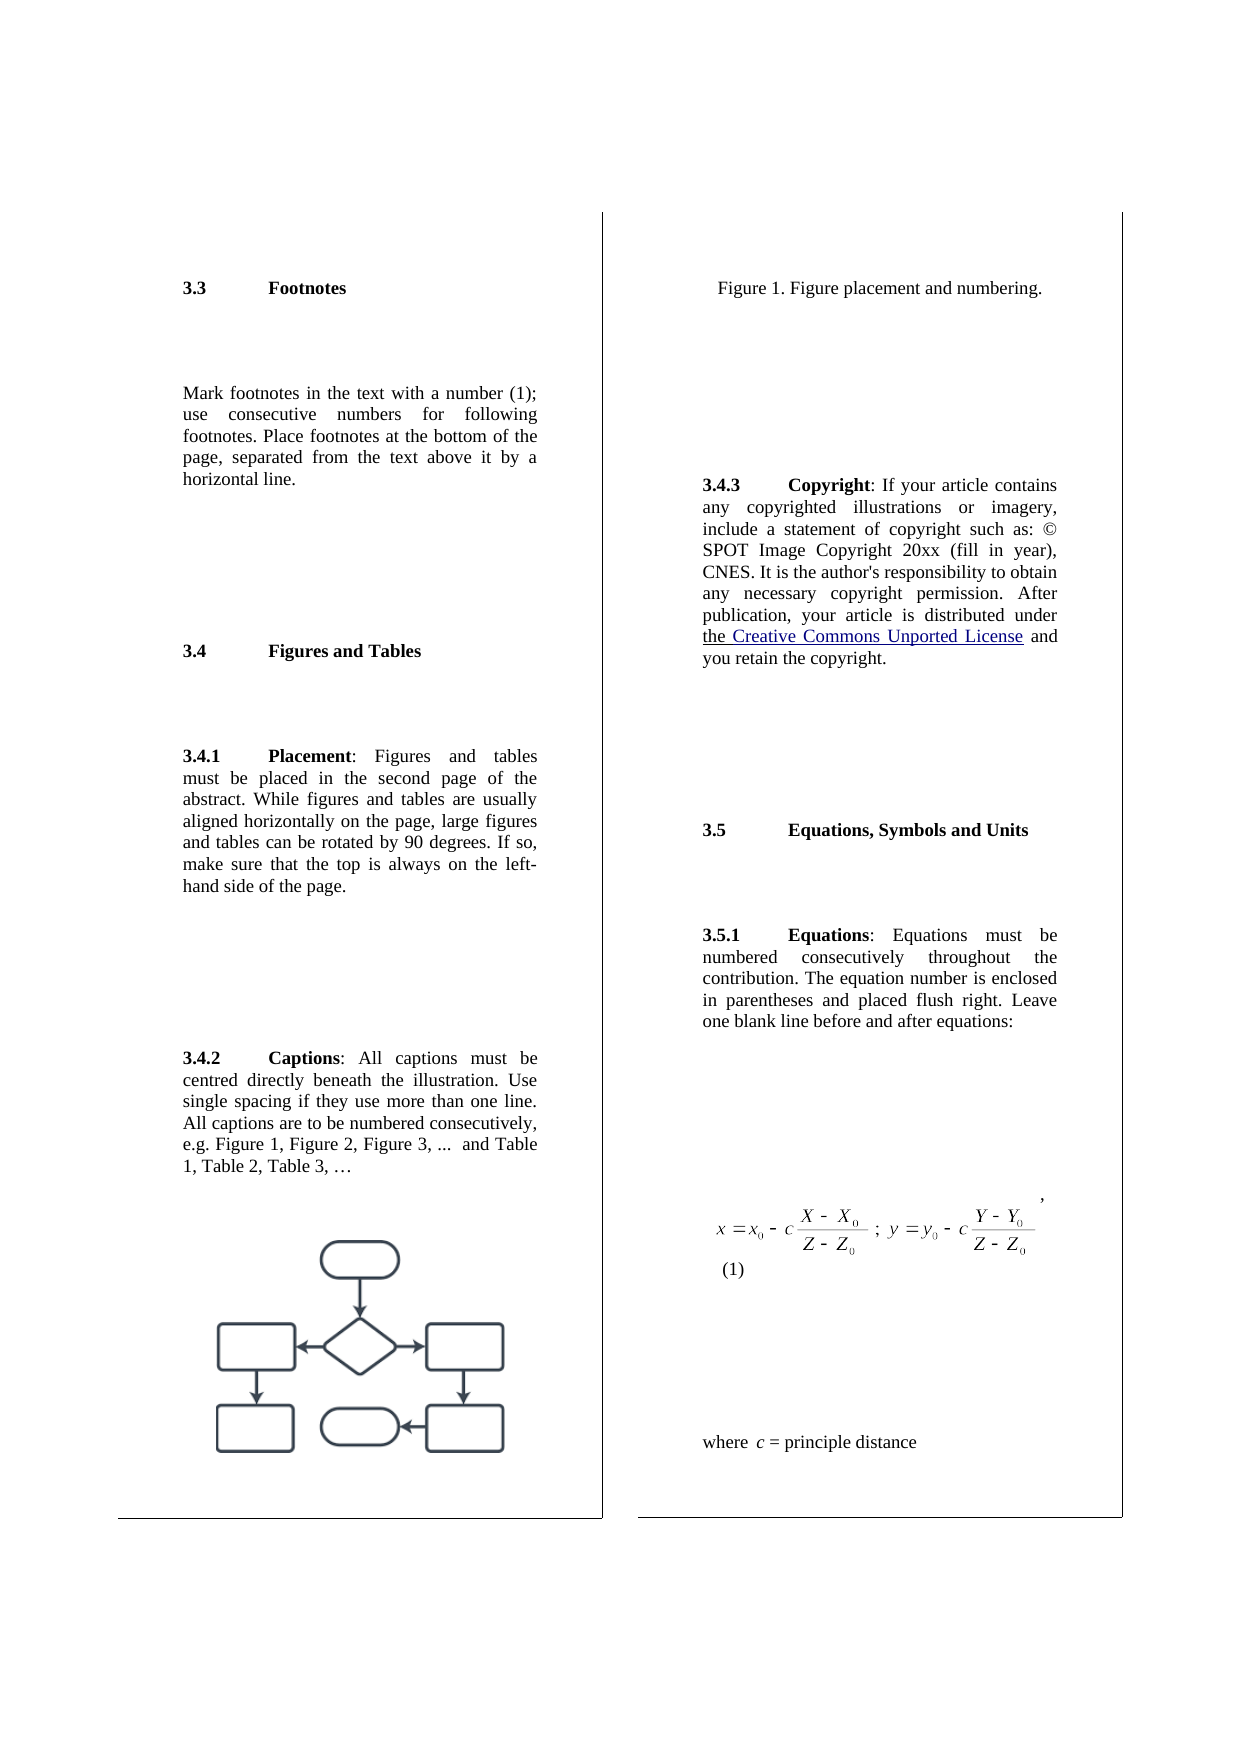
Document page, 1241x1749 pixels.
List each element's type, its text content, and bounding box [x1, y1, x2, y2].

text Mark footnotes in the text with a number (1); use consecutive numbers for following footnotes. Place footnotes at the bottom of the page, separated from the text above it by a horizontal line. [118, 317, 602, 554]
list Equations: Equations must be numbered consecutively throughout the contribution. The equation number is enclosed in parentheses and placed flush right. Leave one blank line before and after equations: [638, 859, 1122, 1096]
list Footnotes [118, 212, 602, 317]
list Figures and Tables [118, 640, 602, 681]
list Captions: All captions must be centred directly beneath the illustration. Use single spacing if they use more than one line. All captions are to be numbered consecutively, e.g. Figure 1, Figure 2, Figure 3, ... and Table 1, Table 2, Table 3, … [118, 1047, 602, 1241]
list Copyright: If your article contains any copyrighted illustrations or imagery, include a statement of copyright such as: © SPOT Image Copyright 20xx (fill in year), CNES. It is the author's responsibility to obtain any necessary copyright permission. After publication, your article is distributed under the Creative Commons Unported License and you retain the copyright. [638, 410, 1122, 733]
text Figure 1. Figure placement and numbering. [638, 212, 1122, 363]
list Equations, Symbols and Units [638, 819, 1122, 859]
text where c = principle distance [638, 1431, 1122, 1517]
text , (1) [638, 1183, 1122, 1344]
list Placement: Figures and tables must be placed in the second page of the abstract. While figures and tables are usually aligned horizontally on the page, large figures and tables can be rotated by 90 degrees. If so, make sure that the top is always on the left-hand side of the page. [118, 681, 602, 961]
